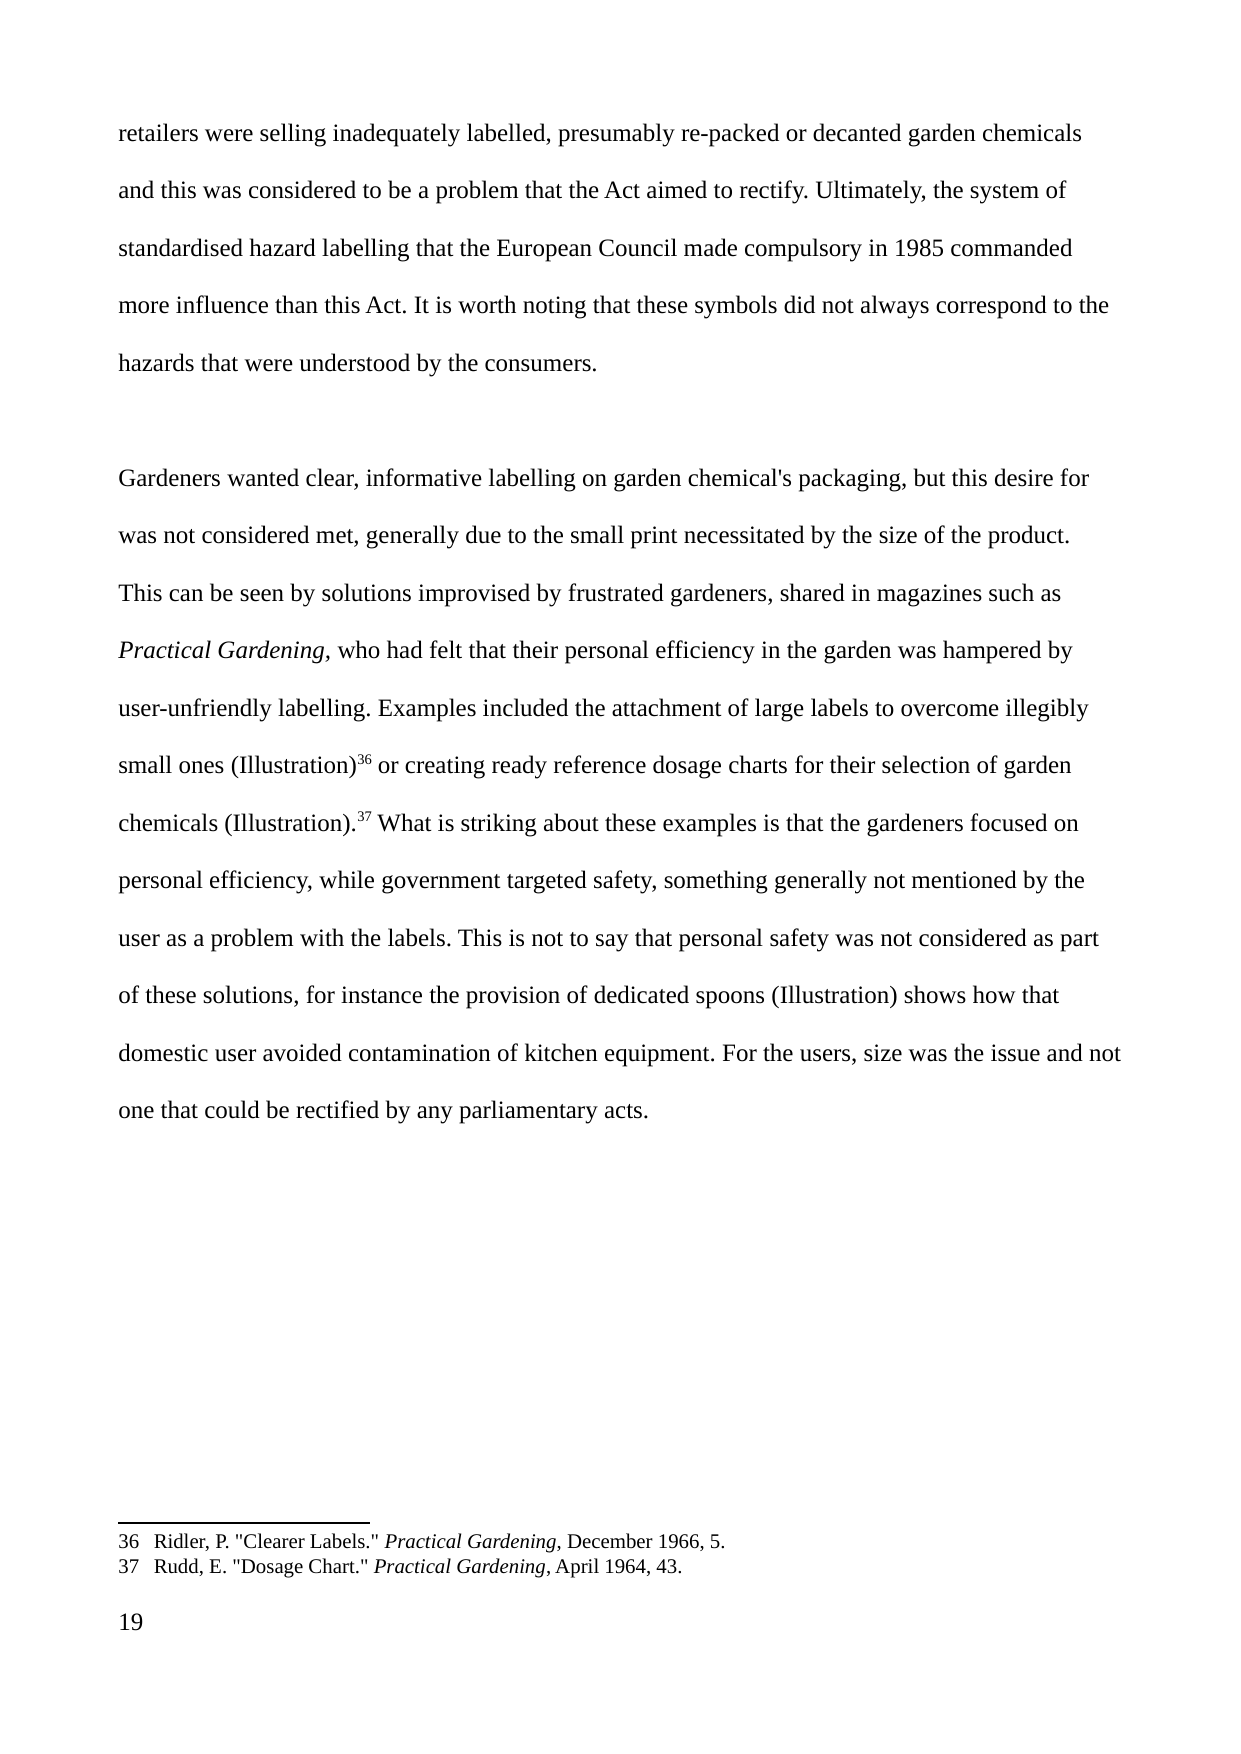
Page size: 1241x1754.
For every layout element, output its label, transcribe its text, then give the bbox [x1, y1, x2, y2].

text Gardeners wanted clear, informative labelling on garden chemical's packaging, but this desire for was not considered met, generally due to the small print necessitated by the size of the product. This can be seen by solutions improvised by frustrated gardeners, shared in magazines such as Practical Gardening, who had felt that their personal efficiency in the garden was hampered by user-unfriendly labelling. Examples included the attachment of large labels to overcome illegibly small ones (Illustration) or creating ready reference dosage charts for their selection of garden chemicals (Illustration). What is striking about these examples is that the gardeners focused on personal efficiency, while government targeted safety, something generally not mentioned by the user as a problem with the labels. This is not to say that personal safety was not considered as part of these solutions, for instance the provision of dedicated spoons (Illustration) shows how that domestic user avoided contamination of kitchen equipment. For the users, size was the issue and not one that could be rectified by any parliamentary acts. [118, 463, 1122, 1124]
text retailers were selling inadequately labelled, presumably re-packed or decanted garden chemicals and this was considered to be a problem that the Act aimed to rectify. Ultimately, the system of standardised hazard labelling that the European Council made compulsory in 1985 commanded more influence than this Act. It is worth noting that these symbols did not always correspond to the hazards that were understood by the consumers. [118, 118, 1122, 377]
text Ridler, P. "Clearer Labels." Practical Gardening, December 1966, 5. [118, 1529, 1122, 1553]
text Rudd, E. "Dosage Chart." Practical Gardening, April 1964, 43. [118, 1553, 1122, 1578]
